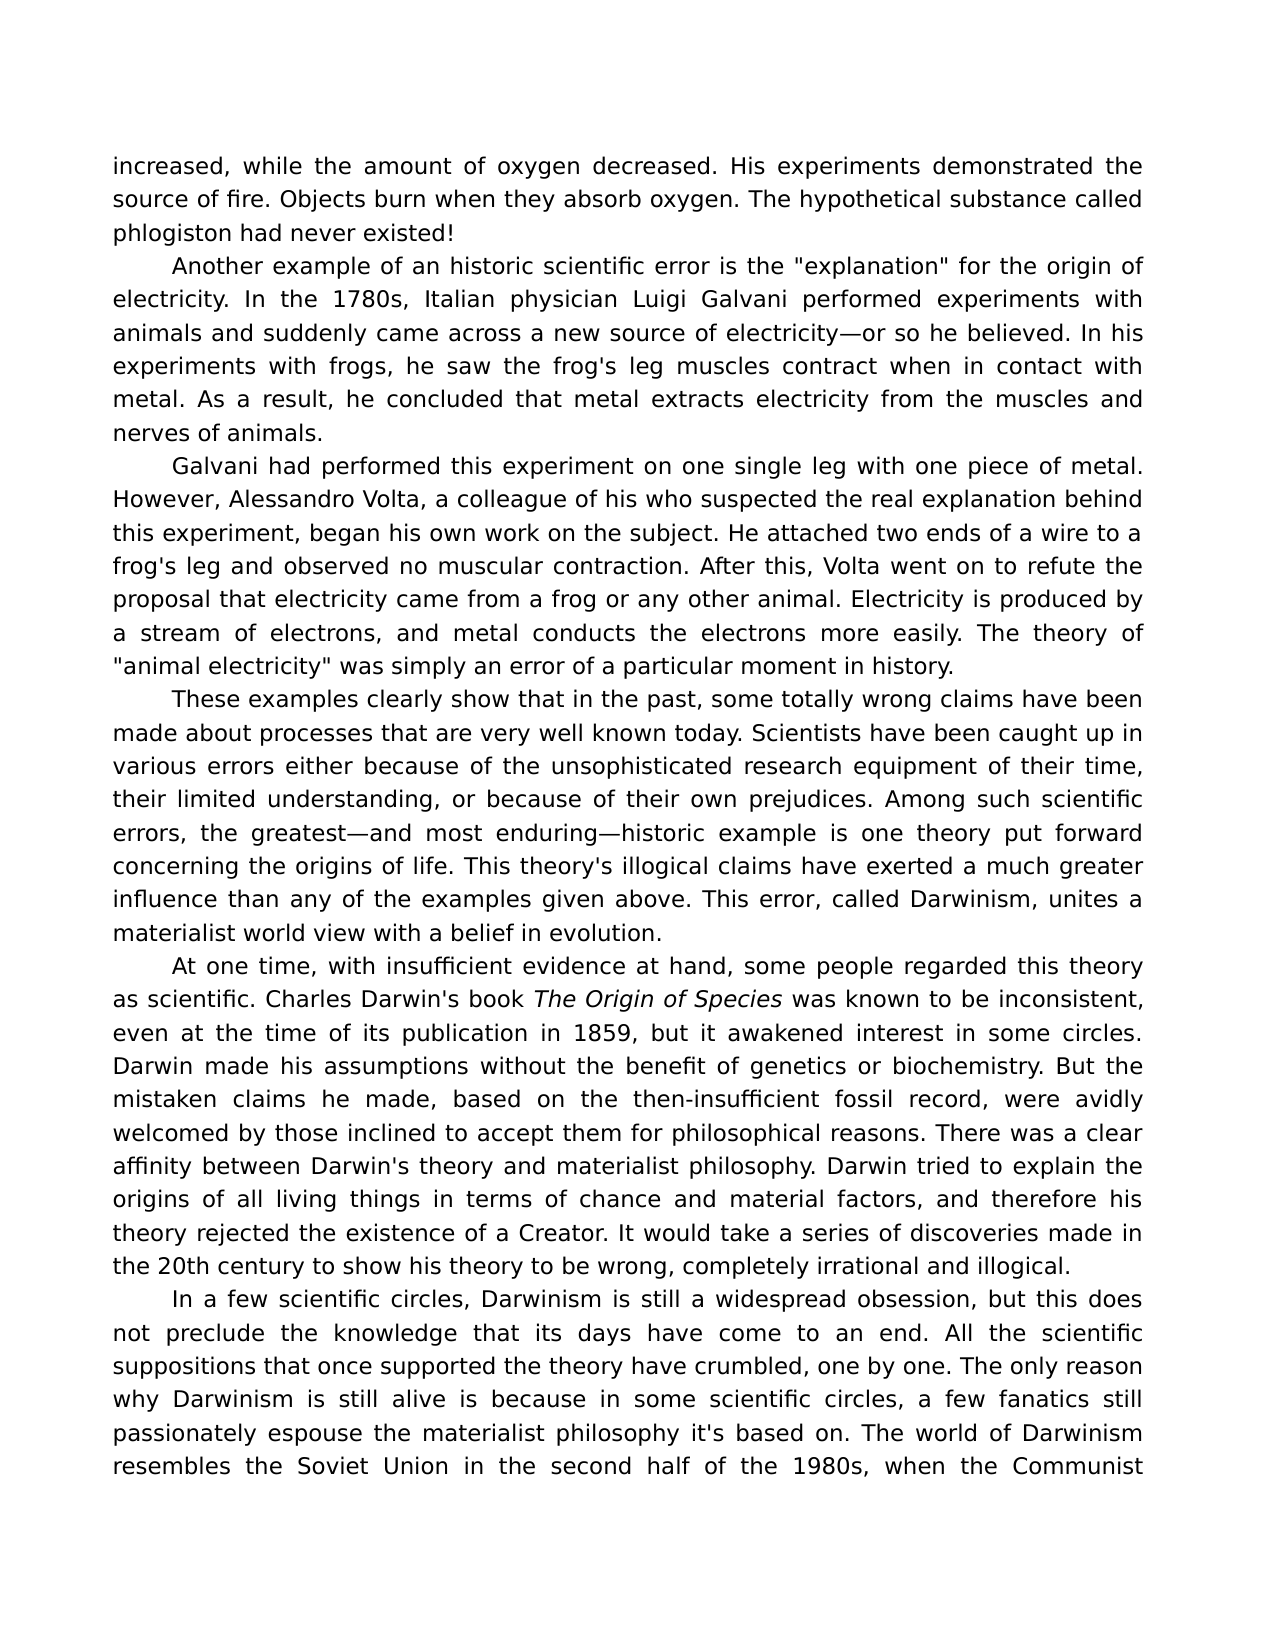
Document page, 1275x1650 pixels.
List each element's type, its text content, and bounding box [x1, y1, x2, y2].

text Galvani had performed this experiment on one single leg with one piece of metal. However, Alessandro Volta, a colleague of his who suspected the real explanation behind this experiment, began his own work on the subject. He attached two ends of a wire to a frog's leg and observed no muscular contraction. After this, Volta went on to refute the proposal that electricity came from a frog or any other animal. Electricity is produced by a stream of electrons, and metal conducts the electrons more easily. The theory of "animal electricity" was simply an error of a particular moment in history. [112, 448, 1145, 681]
text Another example of an historic scientific error is the "explanation" for the origin of electricity. In the 1780s, Italian physician Luigi Galvani performed experiments with animals and suddenly came across a new source of electricity—or so he believed. In his experiments with frogs, he saw the frog's leg muscles contract when in contact with metal. As a result, he concluded that metal extracts electricity from the muscles and nerves of animals. [112, 248, 1145, 448]
text At one time, with insufficient evidence at hand, some people regarded this theory as scientific. Charles Darwin's book The Origin of Species was known to be inconsistent, even at the time of its publication in 1859, but it awakened interest in some circles. Darwin made his assumptions without the benefit of genetics or biochemistry. But the mistaken claims he made, based on the then-insufficient fossil record, were avidly welcomed by those inclined to accept them for philosophical reasons. There was a clear affinity between Darwin's theory and materialist philosophy. Darwin tried to explain the origins of all living things in terms of chance and material factors, and therefore his theory rejected the existence of a Creator. It would take a series of discoveries made in the 20th century to show his theory to be wrong, completely irrational and illogical. [112, 948, 1145, 1281]
text In a few scientific circles, Darwinism is still a widespread obsession, but this does not preclude the knowledge that its days have come to an end. All the scientific suppositions that once supported the theory have crumbled, one by one. The only reason why Darwinism is still alive is because in some scientific circles, a few fanatics still passionately espouse the materialist philosophy it's based on. The world of Darwinism resembles the Soviet Union in the second half of the 1980s, when the Communist [112, 1281, 1145, 1481]
text These examples clearly show that in the past, some totally wrong claims have been made about processes that are very well known today. Scientists have been caught up in various errors either because of the unsophisticated research equipment of their time, their limited understanding, or because of their own prejudices. Among such scientific errors, the greatest—and most enduring—historic example is one theory put forward concerning the origins of life. This theory's illogical claims have exerted a much greater influence than any of the examples given above. This error, called Darwinism, unites a materialist world view with a belief in evolution. [112, 681, 1145, 948]
text increased, while the amount of oxygen decreased. His experiments demonstrated the source of fire. Objects burn when they absorb oxygen. The hypothetical substance called phlogiston had never existed! [112, 148, 1145, 248]
